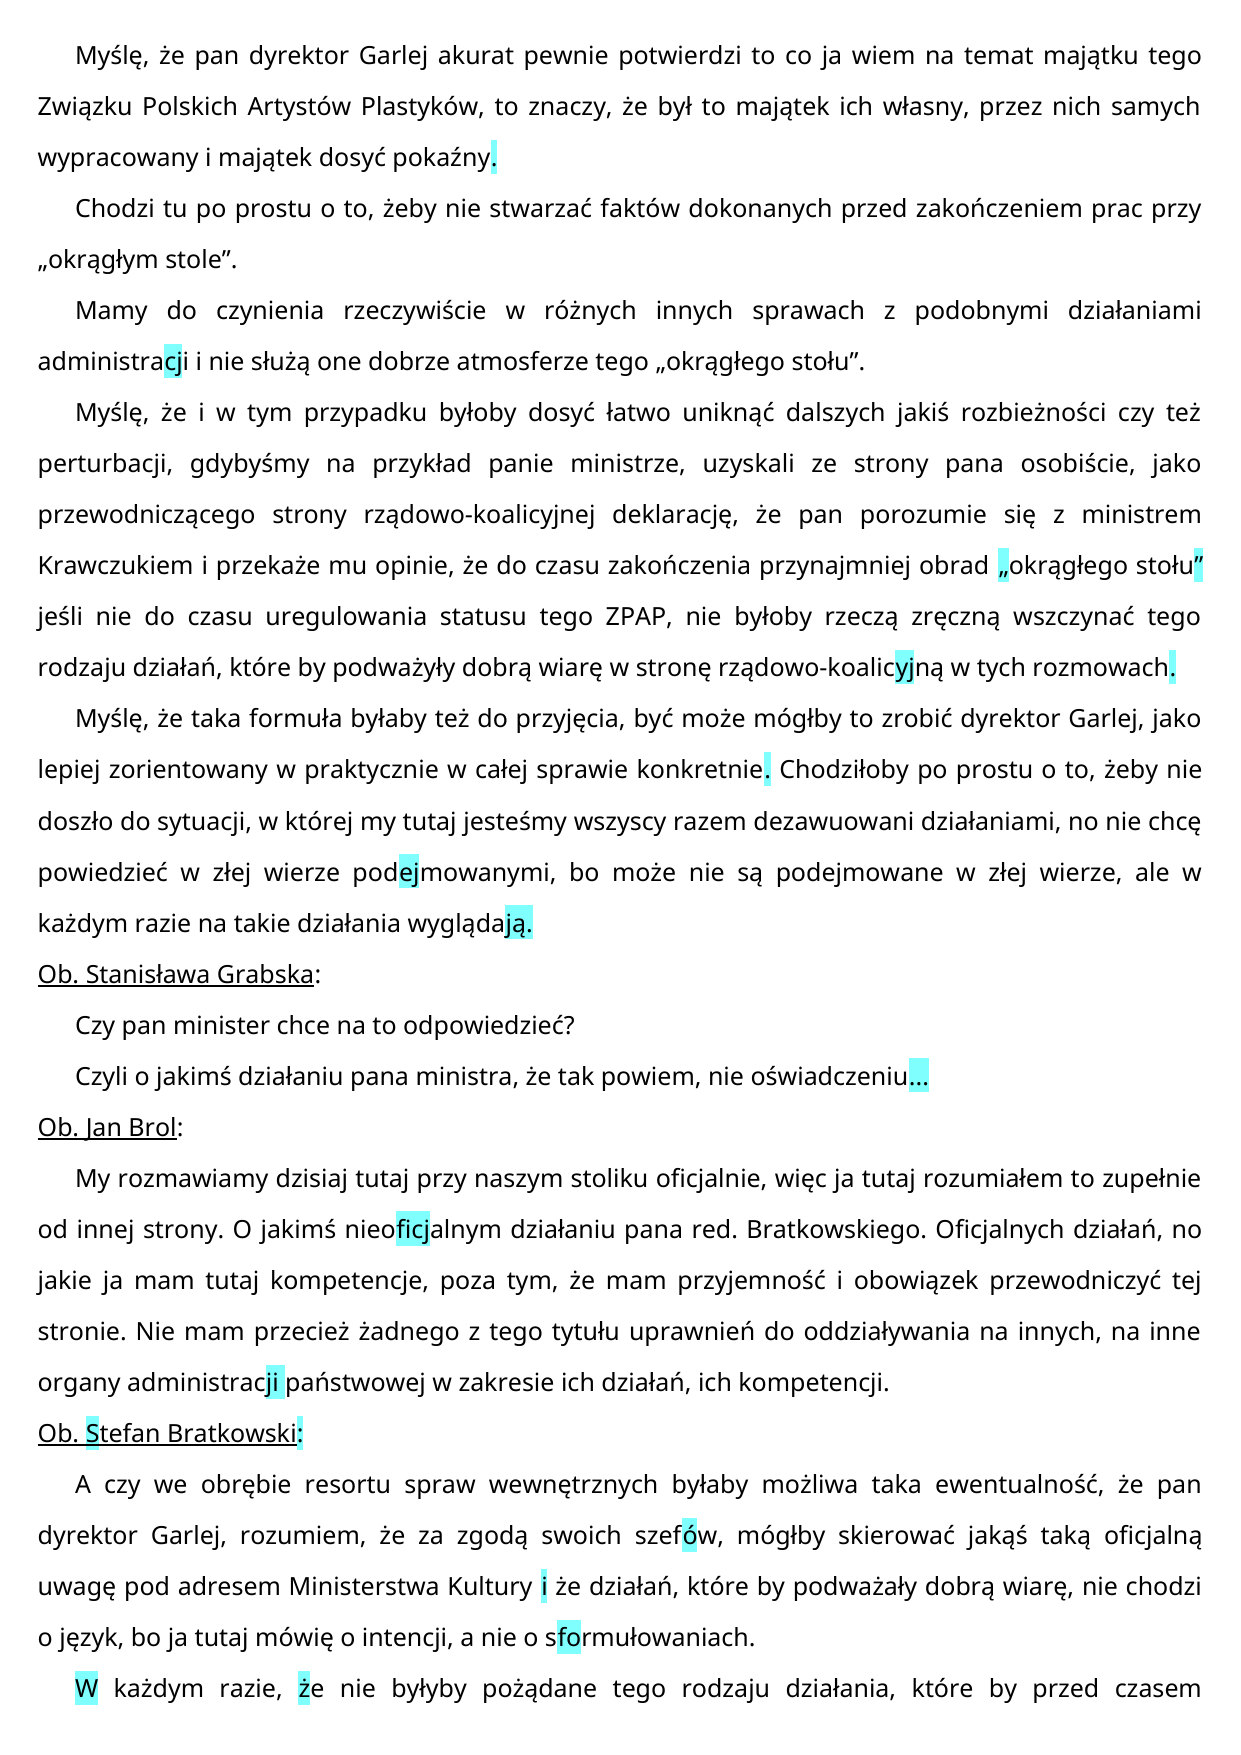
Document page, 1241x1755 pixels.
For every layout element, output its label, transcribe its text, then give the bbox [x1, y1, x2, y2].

text Ob. Stefan Bratkowski: [37, 1416, 1203, 1450]
text Chodzi tu po prostu o to, żeby nie stwarzać faktów dokonanych przed zakończeniem prac przy „okrągłym stole”. [37, 191, 1203, 276]
text Czyli o jakimś działaniu pana ministra, że tak powiem, nie oświadczeniu... [37, 1058, 1203, 1092]
text Myślę, że taka formuła byłaby też do przyjęcia, być może mógłby to zrobić dyrektor Garlej, jako lepiej zorientowany w praktycznie w całej sprawie konkretnie. Chodziłoby po prostu o to, żeby nie doszło do sytuacji, w której my tutaj jesteśmy wszyscy razem dezawuowani działaniami, no nie chcę powiedzieć w złej wierze podejmowanymi, bo może nie są podejmowane w złej wierze, ale w każdym razie na takie działania wyglądają. [37, 701, 1203, 939]
text Czy pan minister chce na to odpowiedzieć? [37, 1007, 1203, 1041]
text Myślę, że i w tym przypadku byłoby dosyć łatwo uniknąć dalszych jakiś rozbieżności czy też perturbacji, gdybyśmy na przykład panie ministrze, uzyskali ze strony pana osobiście, jako przewodniczącego strony rządowo-koalicyjnej deklarację, że pan porozumie się z ministrem Krawczukiem i przekaże mu opinie, że do czasu zakończenia przynajmniej obrad „okrągłego stołu” jeśli nie do czasu uregulowania statusu tego ZPAP, nie byłoby rzeczą zręczną wszczynać tego rodzaju działań, które by podważyły dobrą wiarę w stronę rządowo-koalicyjną w tych rozmowach. [37, 395, 1203, 684]
text W każdym razie, że nie byłyby pożądane tego rodzaju działania, które by przed czasem [37, 1671, 1203, 1705]
text Mamy do czynienia rzeczywiście w różnych innych sprawach z podobnymi działaniami administracji i nie służą one dobrze atmosferze tego „okrągłego stołu”. [37, 293, 1203, 378]
text My rozmawiamy dzisiaj tutaj przy naszym stoliku oficjalnie, więc ja tutaj rozumiałem to zupełnie od innej strony. O jakimś nieoficjalnym działaniu pana red. Bratkowskiego. Oficjalnych działań, no jakie ja mam tutaj kompetencje, poza tym, że mam przyjemność i obowiązek przewodniczyć tej stronie. Nie mam przecież żadnego z tego tytułu uprawnień do oddziaływania na innych, na inne organy administracji państwowej w zakresie ich działań, ich kompetencji. [37, 1160, 1203, 1399]
text Ob. Stanisława Grabska: [37, 956, 1203, 990]
text A czy we obrębie resortu spraw wewnętrznych byłaby możliwa taka ewentualność, że pan dyrektor Garlej, rozumiem, że za zgodą swoich szefów, mógłby skierować jakąś taką oficjalną uwagę pod adresem Ministerstwa Kultury i że działań, które by podważały dobrą wiarę, nie chodzi o język, bo ja tutaj mówię o intencji, a nie o sformułowaniach. [37, 1467, 1203, 1654]
text Ob. Jan Brol: [37, 1109, 1203, 1143]
text Myślę, że pan dyrektor Garlej akurat pewnie potwierdzi to co ja wiem na temat majątku tego Związku Polskich Artystów Plastyków, to znaczy, że był to majątek ich własny, przez nich samych wypracowany i majątek dosyć pokaźny. [37, 37, 1203, 174]
